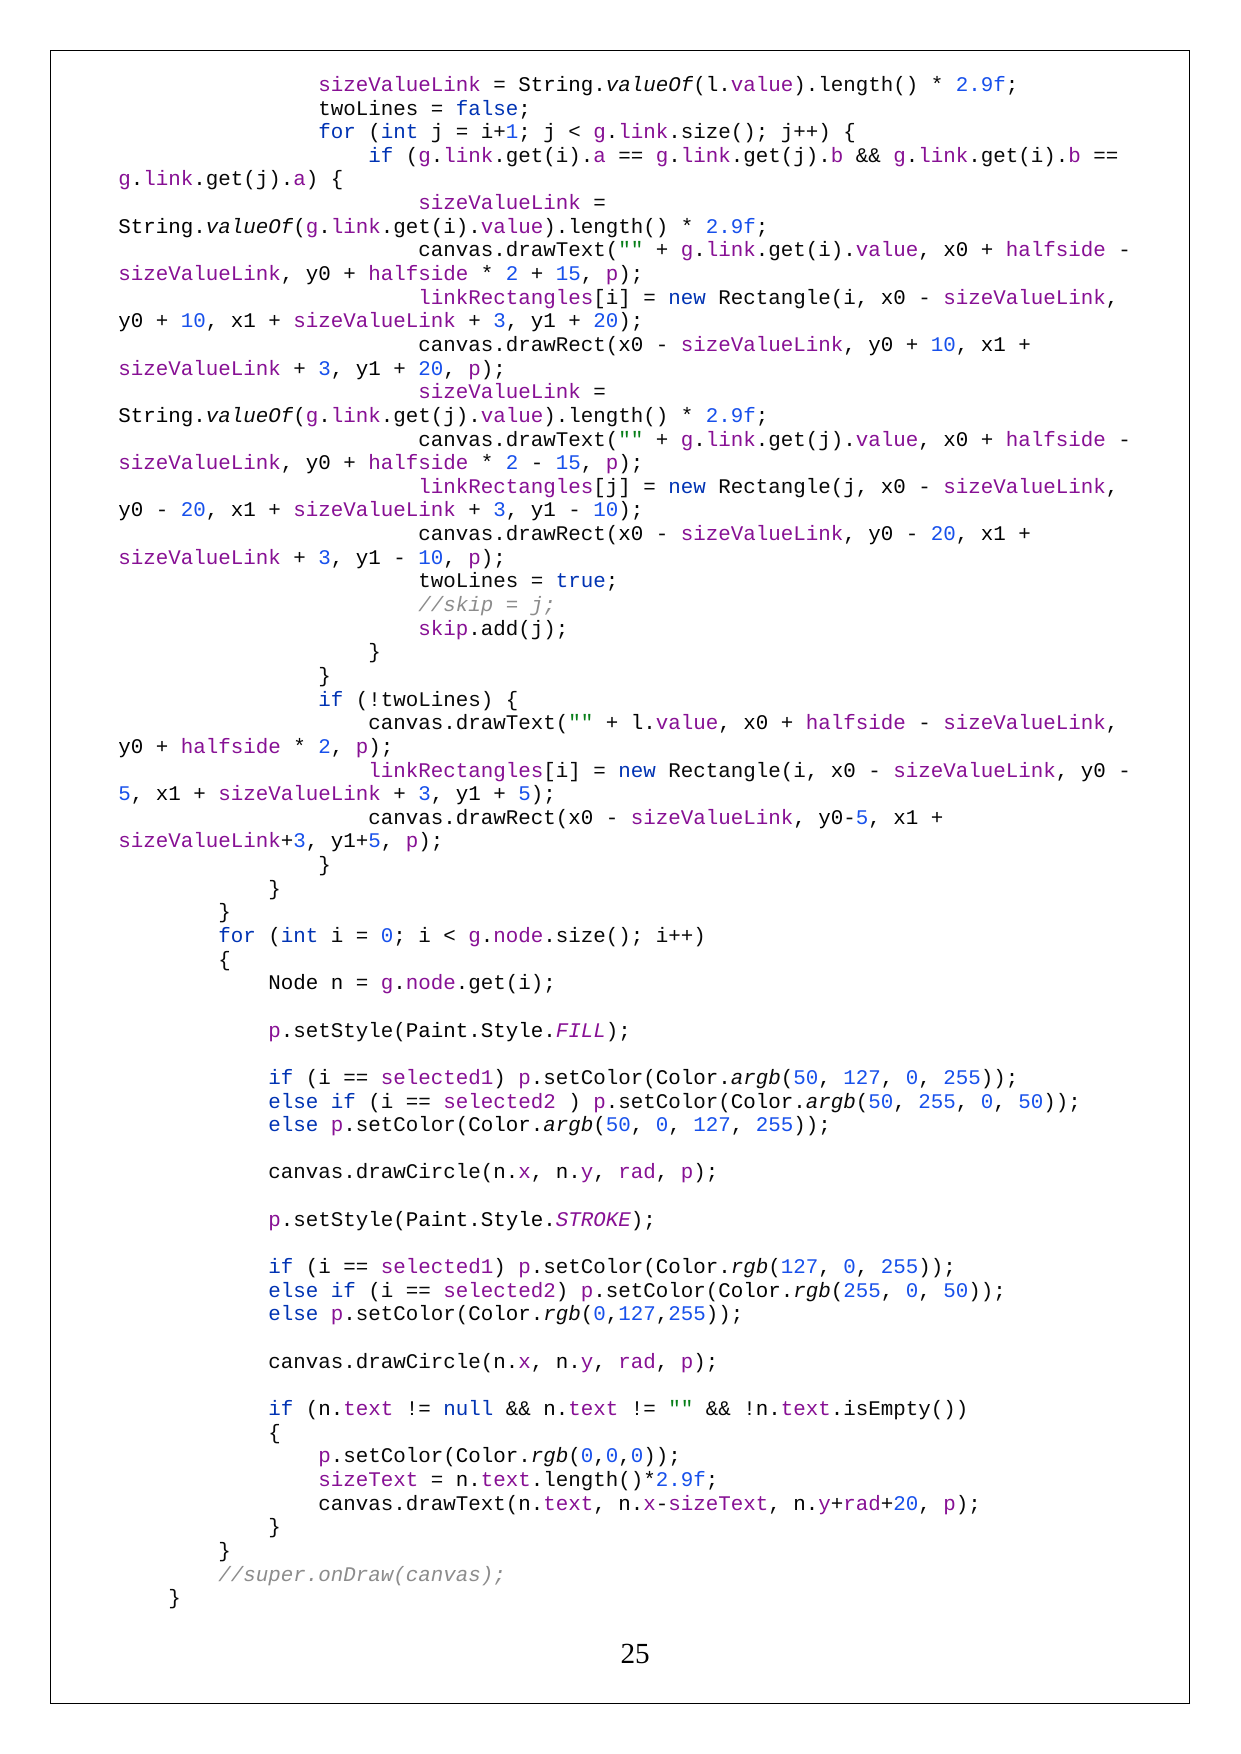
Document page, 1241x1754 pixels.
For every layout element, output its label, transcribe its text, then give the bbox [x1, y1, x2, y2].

text sizeValueLink = String.valueOf(l.value).length() * 2.9f; twoLines = false; for (int j = i+1; j < g.link.size(); j++) { if (g.link.get(i).a == g.link.get(j).b && g.link.get(i).b == g.link.get(j).a) { sizeValueLink = String.valueOf(g.link.get(i).value).length() * 2.9f; canvas.drawText("" + g.link.get(i).value, x0 + halfside - sizeValueLink, y0 + halfside * 2 + 15, p); linkRectangles[i] = new Rectangle(i, x0 - sizeValueLink, y0 + 10, x1 + sizeValueLink + 3, y1 + 20); canvas.drawRect(x0 - sizeValueLink, y0 + 10, x1 + sizeValueLink + 3, y1 + 20, p); sizeValueLink = String.valueOf(g.link.get(j).value).length() * 2.9f; canvas.drawText("" + g.link.get(j).value, x0 + halfside - sizeValueLink, y0 + halfside * 2 - 15, p); linkRectangles[j] = new Rectangle(j, x0 - sizeValueLink, y0 - 20, x1 + sizeValueLink + 3, y1 - 10); canvas.drawRect(x0 - sizeValueLink, y0 - 20, x1 + sizeValueLink + 3, y1 - 10, p); twoLines = true; //skip = j; skip.add(j); } } if (!twoLines) { canvas.drawText("" + l.value, x0 + halfside - sizeValueLink, y0 + halfside * 2, p); linkRectangles[i] = new Rectangle(i, x0 - sizeValueLink, y0 - 5, x1 + sizeValueLink + 3, y1 + 5); canvas.drawRect(x0 - sizeValueLink, y0-5, x1 + sizeValueLink+3, y1+5, p); } } } for (int i = 0; i < g.node.size(); i++) { Node n = g.node.get(i); p.setStyle(Paint.Style.FILL); if (i == selected1) p.setColor(Color.argb(50, 127, 0, 255)); else if (i == selected2 ) p.setColor(Color.argb(50, 255, 0, 50)); else p.setColor(Color.argb(50, 0, 127, 255)); canvas.drawCircle(n.x, n.y, rad, p); p.setStyle(Paint.Style.STROKE); if (i == selected1) p.setColor(Color.rgb(127, 0, 255)); else if (i == selected2) p.setColor(Color.rgb(255, 0, 50)); else p.setColor(Color.rgb(0,127,255)); canvas.drawCircle(n.x, n.y, rad, p); if (n.text != null && n.text != "" && !n.text.isEmpty()) { p.setColor(Color.rgb(0,0,0)); sizeText = n.text.length()*2.9f; canvas.drawText(n.text, n.x-sizeText, n.y+rad+20, p); } } //super.onDraw(canvas); } [118, 74, 1152, 1634]
